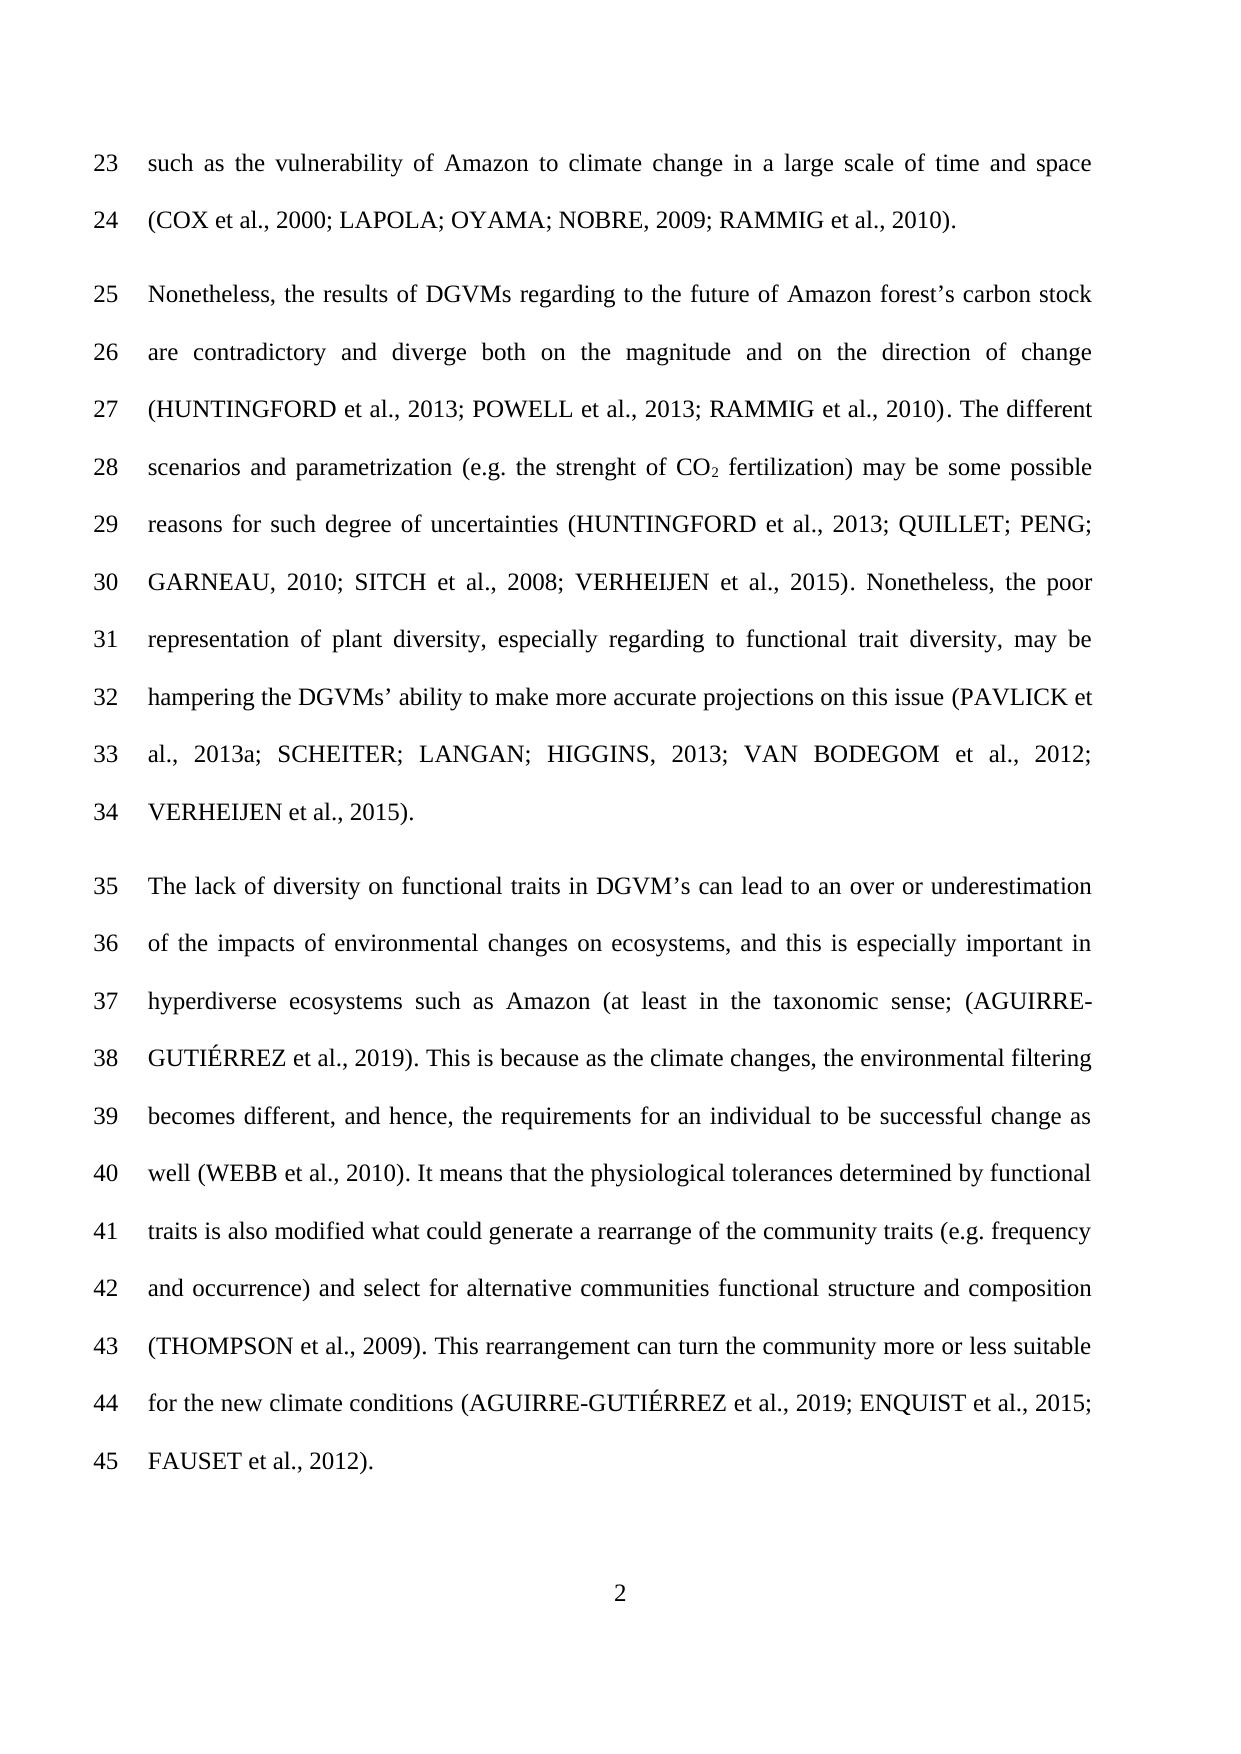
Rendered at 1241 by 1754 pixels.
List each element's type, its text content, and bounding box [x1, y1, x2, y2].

text Nonetheless, the results of DGVMs regarding to the future of Amazon forest’s carbon stock are contradictory and diverge both on the magnitude and on the direction of change (HUNTINGFORD et al., 2013; POWELL et al., 2013; RAMMIG et al., 2010)⁠. The different scenarios and parametrization (e.g. the strenght of CO2 fertilization) may be some possible reasons for such degree of uncertainties (HUNTINGFORD et al., 2013; QUILLET; PENG; GARNEAU, 2010; SITCH et al., 2008; VERHEIJEN et al., 2015)⁠⁠. Nonetheless, the poor representation of plant diversity, especially regarding to functional trait diversity, may be hampering the DGVMs’ ability to make more accurate projections on this issue (PAVLICK et al., 2013a; SCHEITER; LANGAN; HIGGINS, 2013; VAN BODEGOM et al., 2012; VERHEIJEN et al., 2015). [148, 279, 1093, 826]
text such as the vulnerability of Amazon to climate change in a large scale of time and space (COX et al., 2000; LAPOLA; OYAMA; NOBRE, 2009; RAMMIG et al., 2010)⁠. [148, 148, 1093, 234]
text The lack of diversity on functional traits in DGVM’s can lead to an over or underestimation of the impacts of environmental changes on ecosystems, and this is especially important in hyperdiverse ecosystems such as Amazon (at least in the taxonomic sense; (AGUIRRE-GUTIÉRREZ et al., 2019)⁠. This is because as the climate changes, the environmental filtering becomes different, and hence, the requirements for an individual to be successful change as well (WEBB et al., 2010)⁠. It means that the physiological tolerances determined by functional traits is also modified what could generate a rearrange of the community traits (e.g. frequency and occurrence) and select for alternative communities functional structure and composition (THOMPSON et al., 2009)⁠. This rearrangement can turn the community more or less suitable for the new climate conditions (AGUIRRE-GUTIÉRREZ et al., 2019; ENQUIST et al., 2015; FAUSET et al., 2012)⁠. [148, 871, 1093, 1475]
